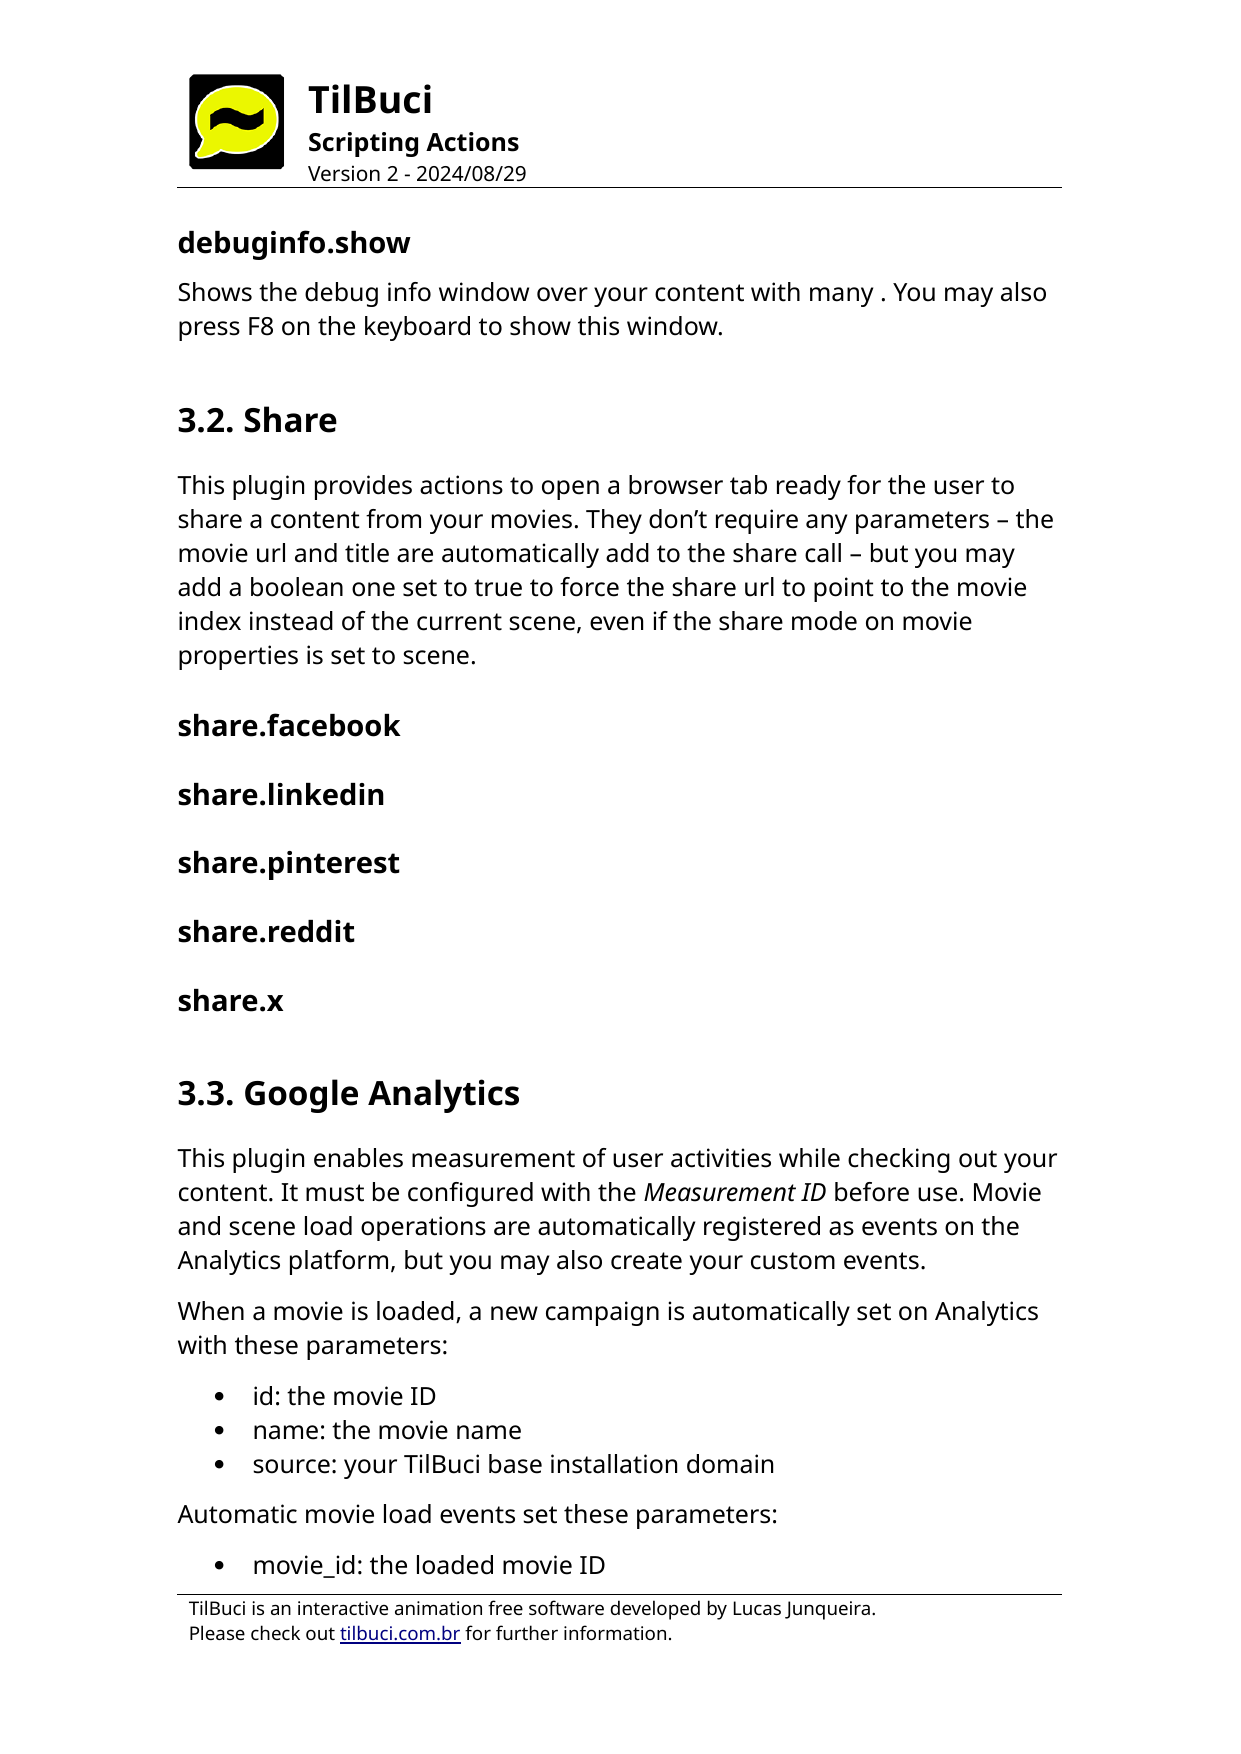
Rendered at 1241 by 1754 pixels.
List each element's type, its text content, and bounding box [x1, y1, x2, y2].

text This plugin enables measurement of user activities while checking out your content. It must be configured with the Measurement ID before use. Movie and scene load operations are automatically registered as events on the Analytics platform, but you may also create your custom events. [177, 1141, 1063, 1277]
subtitle share.reddit [177, 912, 1063, 951]
list source: your TilBuci base installation domain [215, 1446, 1063, 1480]
text Automatic movie load events set these parameters: [177, 1497, 1063, 1531]
text This plugin provides actions to open a browser tab ready for the user to share a content from your movies. They don’t require any parameters – the movie url and title are automatically add to the share call – but you may add a boolean one set to true to force the share url to point to the movie index instead of the current scene, even if the share mode on movie properties is set to scene. [177, 467, 1063, 672]
subtitle share.x [177, 980, 1063, 1020]
subtitle share.facebook [177, 705, 1063, 745]
text Shows the debug info window over your content with many . You may also press F8 on the keyboard to show this window. [177, 274, 1063, 343]
subtitle share.pinterest [177, 843, 1063, 882]
list name: the movie name [215, 1412, 1063, 1446]
subtitle debuginfo.show [177, 222, 1063, 262]
subtitle share.linkedin [177, 774, 1063, 813]
subtitle 3.3. Google Analytics [177, 1070, 1063, 1116]
list movie_id: the loaded movie ID [215, 1548, 1063, 1582]
text When a movie is loaded, a new campaign is automatically set on Analytics with these parameters: [177, 1293, 1063, 1362]
list id: the movie ID [215, 1378, 1063, 1412]
subtitle 3.2. Share [177, 397, 1063, 442]
